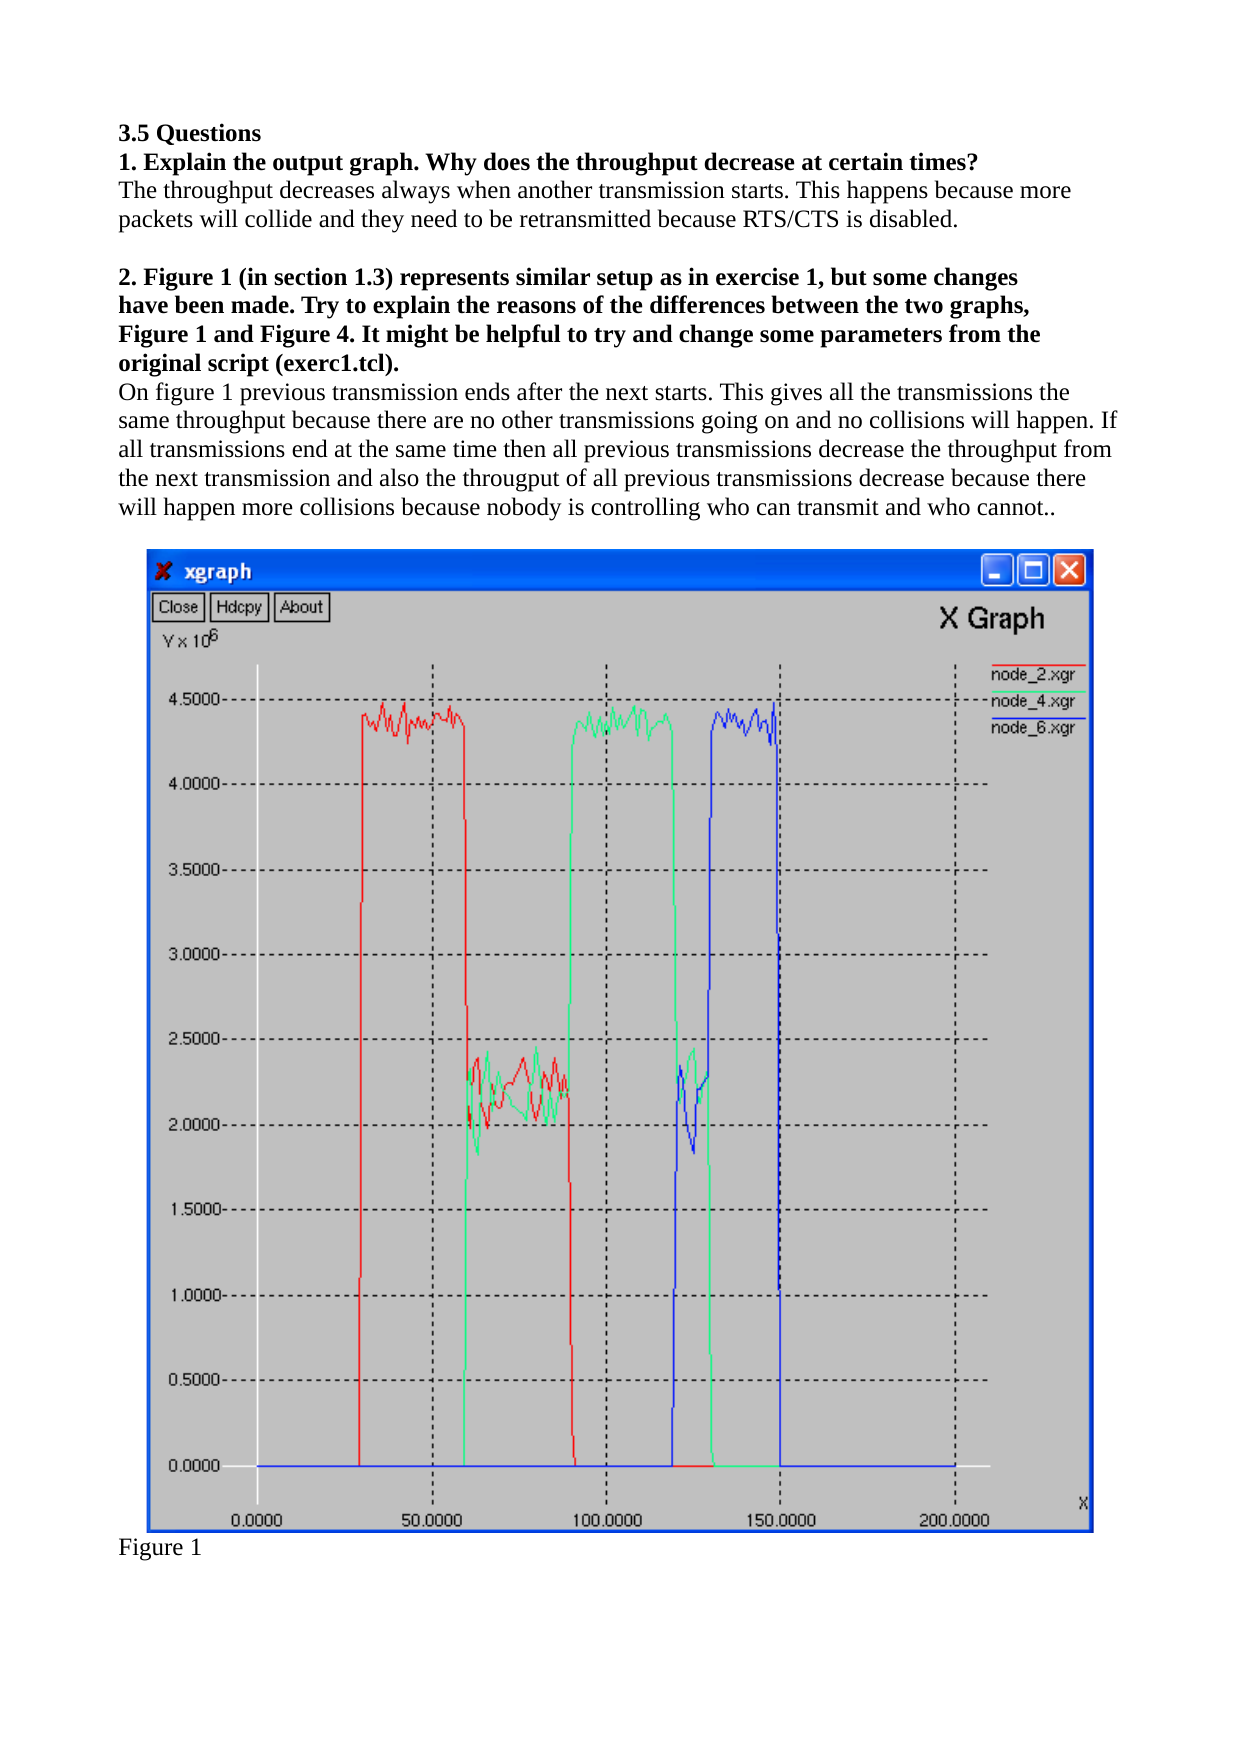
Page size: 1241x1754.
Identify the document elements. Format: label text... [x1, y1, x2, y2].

text 1. Explain the output graph. Why does the throughput decrease at certain times? [118, 147, 1122, 176]
text original script (exerc1.tcl). [118, 348, 1122, 377]
text Figure 1 [118, 851, 1122, 1561]
text Figure 1 and Figure 4. It might be helpful to try and change some parameters from the [118, 319, 1122, 348]
text The throughput decreases always when another transmission starts. This happens because more packets will collide and they need to be retransmitted because RTS/CTS is disabled. [118, 176, 1122, 233]
text 2. Figure 1 (in section 1.3) represents similar setup as in exercise 1, but some changes [118, 262, 1122, 291]
picture [146, 549, 1094, 1533]
text 3.5 Questions [118, 118, 1122, 147]
text On figure 1 previous transmission ends after the next starts. This gives all the transmissions the same throughput because there are no other transmissions going on and no collisions will happen. If all transmissions end at the same time then all previous transmissions decrease the throughput from the next transmission and also the througput of all previous transmissions decrease because there will happen more collisions because nobody is controlling who can transmit and who cannot.. [118, 377, 1122, 521]
text have been made. Try to explain the reasons of the differences between the two graphs, [118, 291, 1122, 319]
